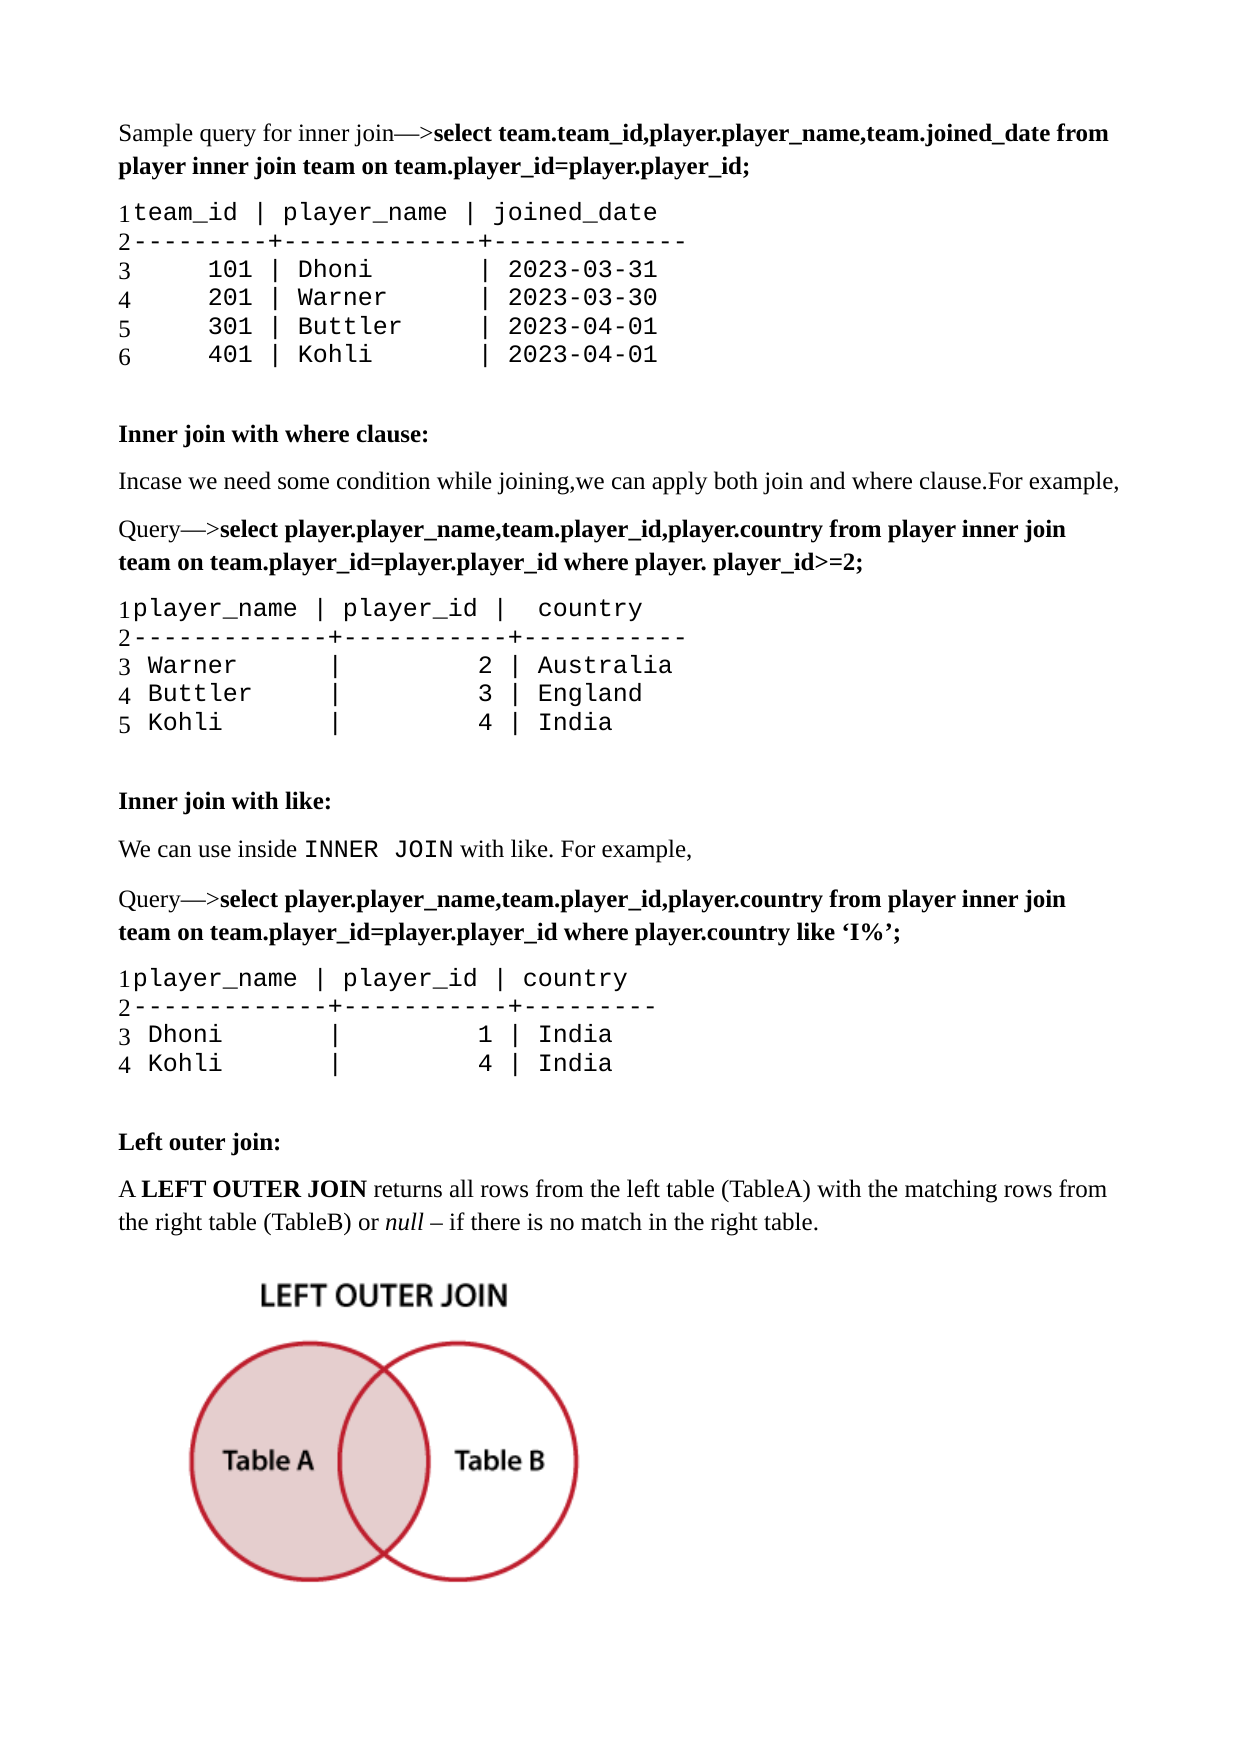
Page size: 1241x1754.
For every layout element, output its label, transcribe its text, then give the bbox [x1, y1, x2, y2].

table_header player_name | player_id | country -------------+-----------+--------- Dhoni | 1 | India Kohli | 4 | India [133, 964, 682, 1079]
table_header player_name | player_id | country -------------+-----------+----------- Warner | 2 | Australia Buttler | 3 | England Kohli | 4 | India [133, 595, 713, 738]
text A LEFT OUTER JOIN returns all rows from the left table (TableA) with the matching rows from the right table (TableB) or null – if there is no match in the right table. [118, 1174, 1122, 1236]
picture [118, 1255, 651, 1609]
text Query—>select player.player_name,team.player_id,player.country from player inner join team on team.player_id=player.player_id where player.country like ‘I%’; [118, 884, 1122, 945]
text Query—>select player.player_name,team.player_id,player.country from player inner join team on team.player_id=player.player_id where player. player_id>=2; [118, 514, 1122, 576]
text Sample query for inner join—>select team.team_id,player.player_name,team.joined_date from player inner join team on team.player_id=player.player_id; [118, 118, 1122, 180]
text Incase we need some condition while joining,we can apply both join and where clause.For example, [118, 466, 1122, 495]
table_header 1 2 3 4 [118, 964, 133, 1079]
table_header team_id | player_name | joined_date ---------+-------------+------------- 101 | Dhoni | 2023-03-31 201 | Warner | 2023-03-30 301 | Buttler | 2023-04-01 401 | Kohli | 2023-04-01 [133, 199, 713, 371]
text Left outer join: [118, 1127, 1122, 1156]
text Inner join with where clause: [118, 419, 1122, 448]
text Inner join with like: [118, 786, 1122, 815]
table_header 1 2 3 4 5 6 [118, 199, 133, 371]
text We can use inside INNER JOIN with like. For example, [118, 834, 1122, 864]
table_header 1 2 3 4 5 [118, 595, 133, 738]
